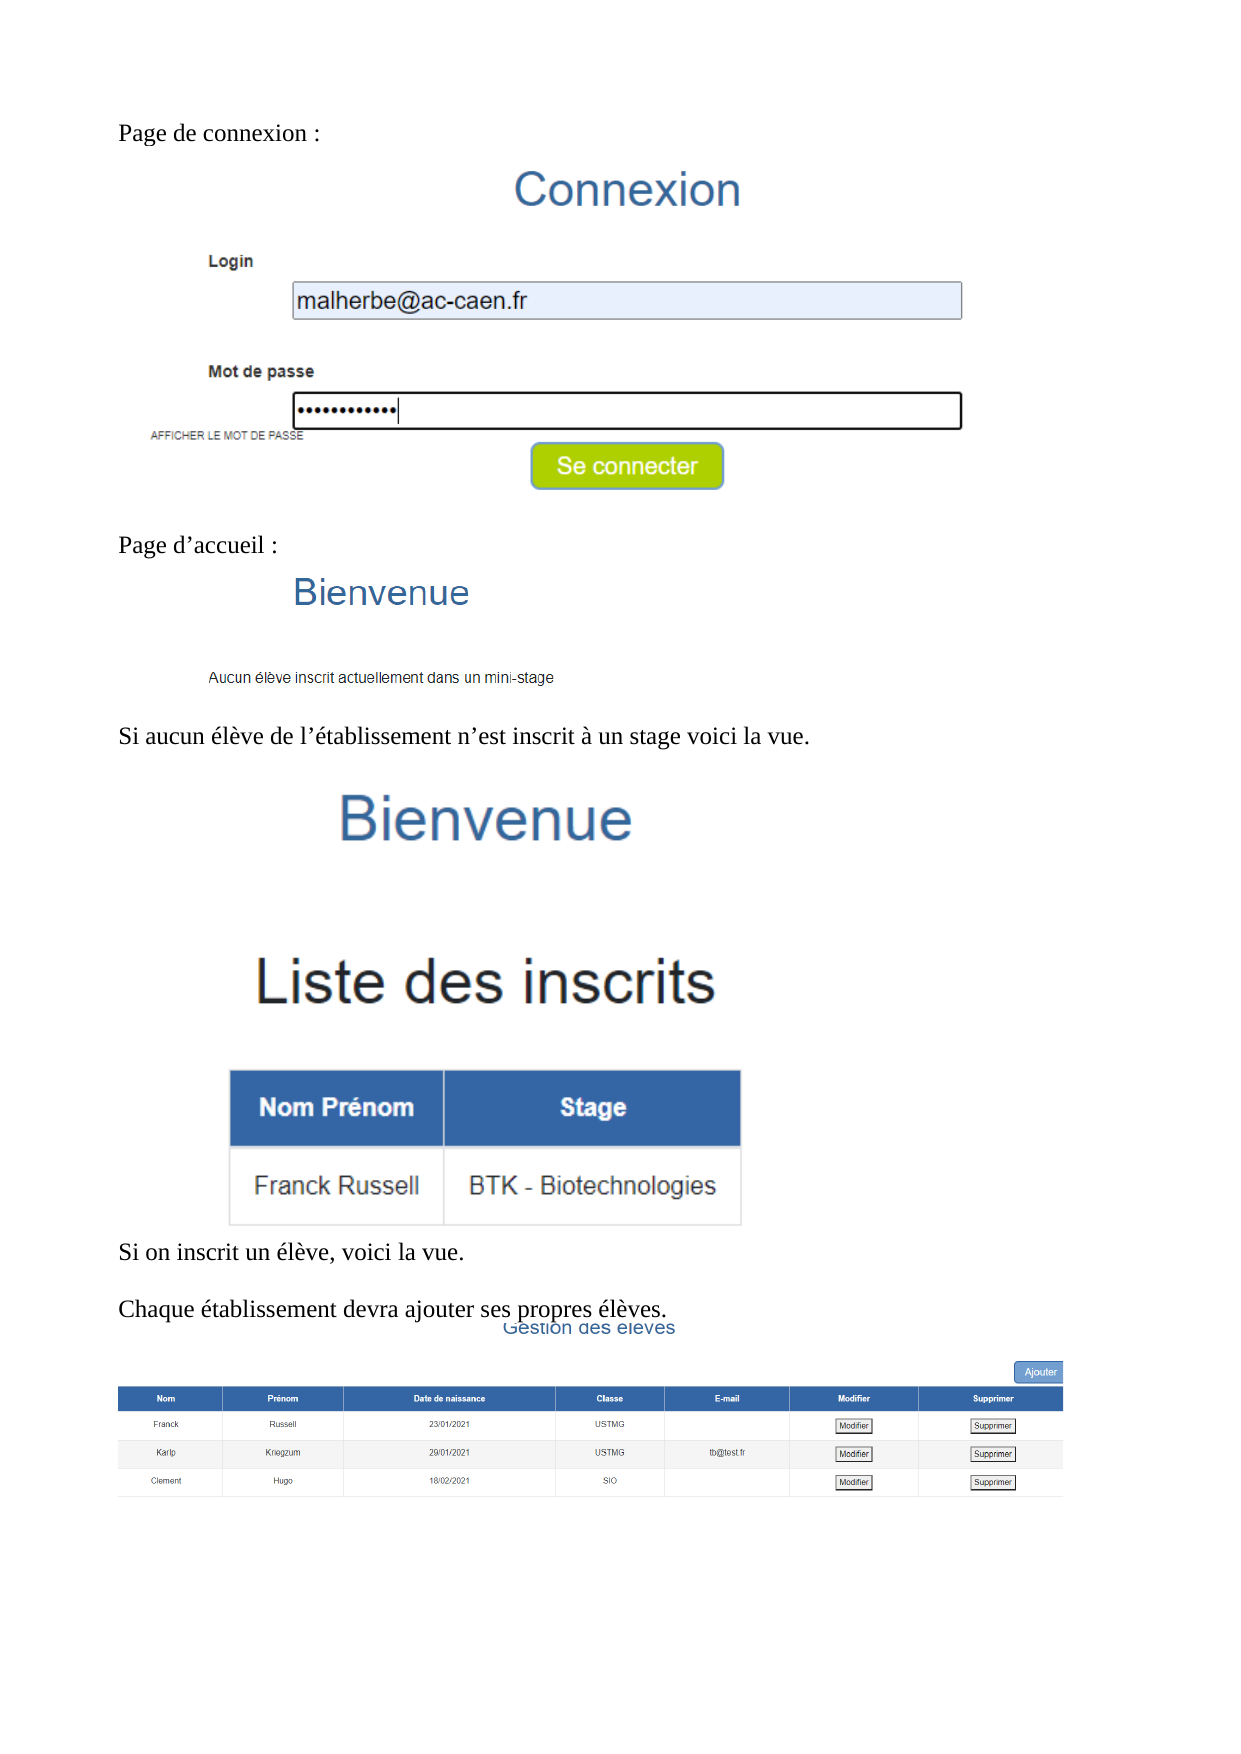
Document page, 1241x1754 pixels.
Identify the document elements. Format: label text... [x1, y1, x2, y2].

picture [124, 559, 596, 716]
text Si aucun élève de l’établissement n’est inscrit à un stage voici la vue. [118, 721, 1122, 750]
picture [118, 1323, 1064, 1508]
text Page d’accueil : [118, 530, 1122, 559]
text Chaque établissement devra ajouter ses propres élèves. [118, 1294, 1122, 1323]
picture [118, 778, 825, 1237]
picture [118, 146, 1064, 502]
text Si on inscrit un élève, voici la vue. [118, 1237, 1122, 1266]
text Page de connexion : [118, 118, 1122, 147]
